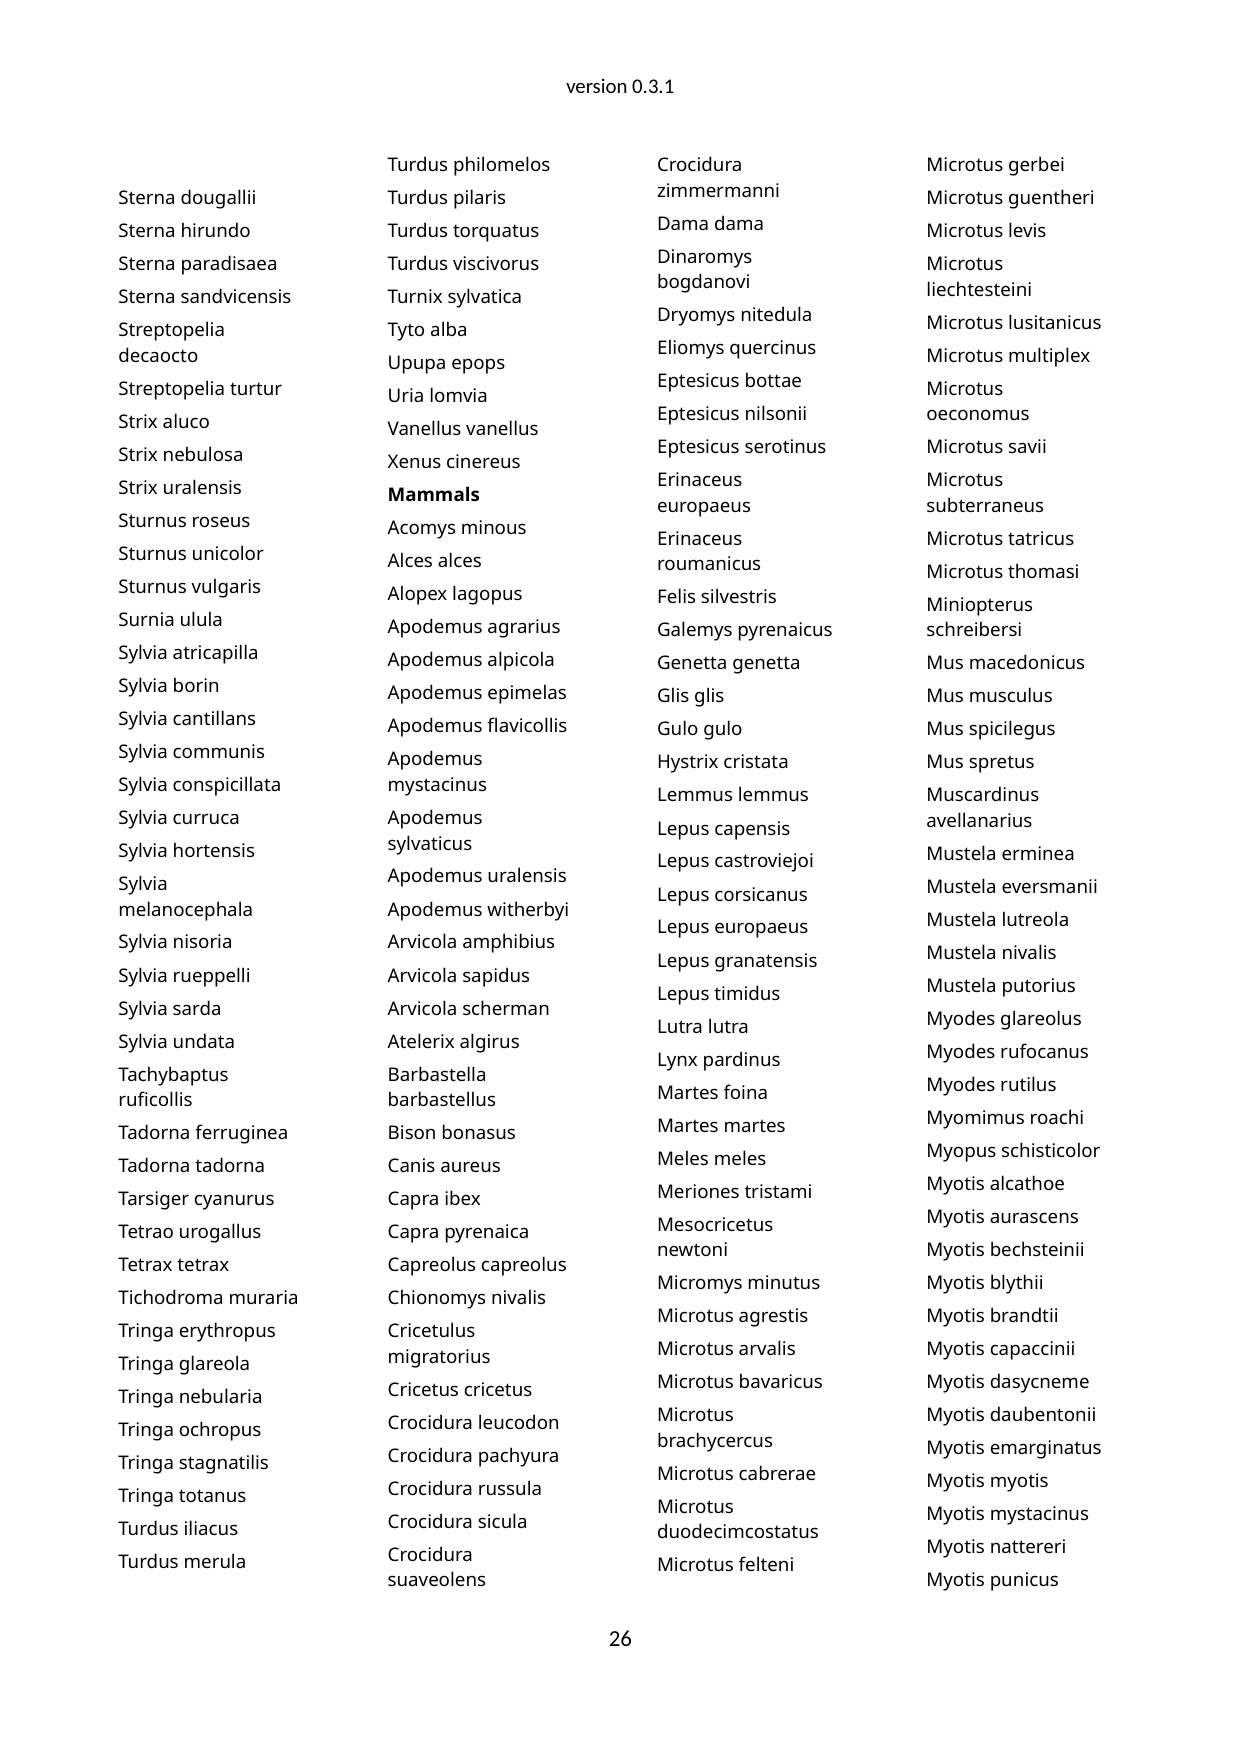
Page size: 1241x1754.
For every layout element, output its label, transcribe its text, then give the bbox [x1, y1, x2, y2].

table_cell Crocidura suaveolens [382, 1538, 577, 1596]
table_cell Apodemus agrarius [382, 610, 577, 643]
table_cell Tichodroma muraria [112, 1281, 308, 1314]
table_cell Genetta genetta [651, 646, 847, 679]
table_cell Myotis blythii [920, 1266, 1116, 1299]
table_cell Erinaceus europaeus [651, 463, 847, 521]
table_cell Muscardinus avellanarius [920, 778, 1116, 837]
table_cell Microtus savii [920, 430, 1116, 463]
table_cell Myodes rufocanus [920, 1035, 1116, 1068]
table_cell Microtus duodecimcostatus [651, 1490, 847, 1548]
table_cell Myotis punicus [920, 1563, 1116, 1596]
table_cell Eliomys quercinus [651, 331, 847, 364]
table_cell Gulo gulo [651, 712, 847, 745]
table_cell Eptesicus nilsonii [651, 397, 847, 430]
table_cell Myodes glareolus [920, 1002, 1116, 1035]
table_cell Turdus pilaris [382, 181, 577, 214]
table_cell Acomys minous [382, 511, 577, 544]
table_cell Microtus thomasi [920, 554, 1116, 587]
table_cell Myotis capaccinii [920, 1332, 1116, 1365]
table_cell Lynx pardinus [651, 1042, 847, 1075]
table_cell Tachybaptus ruficollis [112, 1057, 308, 1116]
table_cell Miniopterus schreibersi [920, 588, 1116, 646]
table_cell Dama dama [651, 206, 847, 239]
table_cell Martes martes [651, 1108, 847, 1141]
table_cell Strix nebulosa [112, 437, 308, 470]
table_cell Strix aluco [112, 404, 308, 437]
table_cell Mustela lutreola [920, 903, 1116, 936]
table_cell Myotis aurascens [920, 1200, 1116, 1233]
table_cell Sturnus vulgaris [112, 569, 308, 602]
table_cell Tetrao urogallus [112, 1215, 308, 1248]
table_cell Tringa stagnatilis [112, 1446, 308, 1479]
table_cell Myotis alcathoe [920, 1167, 1116, 1200]
table_cell Atelerix algirus [382, 1024, 577, 1057]
table_cell Apodemus mystacinus [382, 742, 577, 801]
table_cell Myotis mystacinus [920, 1497, 1116, 1530]
table_cell Microtus guentheri [920, 181, 1116, 214]
table_cell Cricetulus migratorius [382, 1314, 577, 1372]
table_cell Martes foina [651, 1075, 847, 1108]
table_cell Sylvia conspicillata [112, 768, 308, 801]
table_cell Arvicola sapidus [382, 958, 577, 991]
table_cell Myotis emarginatus [920, 1431, 1116, 1464]
table_cell Meles meles [651, 1141, 847, 1174]
table_cell Sylvia curruca [112, 801, 308, 833]
table_cell Microtus lusitanicus [920, 305, 1116, 338]
table_cell Tringa totanus [112, 1479, 308, 1512]
table_cell Turdus philomelos [382, 148, 577, 181]
table_cell Xenus cinereus [382, 445, 577, 478]
table_cell Mustela eversmanii [920, 870, 1116, 903]
table_cell Microtus multiplex [920, 338, 1116, 371]
table_cell Microtus bavaricus [651, 1365, 847, 1398]
table_cell Lepus corsicanus [651, 877, 847, 910]
table_cell Tringa erythropus [112, 1314, 308, 1347]
table_cell Sterna sandvicensis [112, 280, 308, 313]
table_cell Glis glis [651, 679, 847, 712]
table_cell Turdus merula [112, 1545, 308, 1578]
table_cell Lemmus lemmus [651, 778, 847, 811]
table_cell Galemys pyrenaicus [651, 613, 847, 646]
table_cell Myotis bechsteinii [920, 1233, 1116, 1266]
table_cell Cricetus cricetus [382, 1373, 577, 1405]
table_cell Sylvia rueppelli [112, 958, 308, 991]
table_cell Erinaceus roumanicus [651, 521, 847, 580]
table_cell Myopus schisticolor [920, 1134, 1116, 1167]
table_cell Mus musculus [920, 679, 1116, 712]
table_cell Felis silvestris [651, 580, 847, 613]
table_cell Meriones tristami [651, 1174, 847, 1207]
table_cell Myotis dasycneme [920, 1365, 1116, 1398]
table_cell Myotis daubentonii [920, 1398, 1116, 1431]
table_cell Turdus viscivorus [382, 247, 577, 280]
table_cell Turdus iliacus [112, 1512, 308, 1545]
table_cell Sylvia hortensis [112, 834, 308, 867]
table_cell Alces alces [382, 544, 577, 577]
table_cell Sterna dougallii [112, 181, 308, 214]
table_cell Myotis nattereri [920, 1530, 1116, 1563]
table_cell Apodemus sylvaticus [382, 801, 577, 859]
table_cell Apodemus flavicollis [382, 709, 577, 742]
table_cell Sterna hirundo [112, 214, 308, 247]
table_cell Sterna paradisaea [112, 247, 308, 280]
table_cell Microtus agrestis [651, 1299, 847, 1332]
table_cell Sylvia sarda [112, 991, 308, 1024]
table_cell Lepus timidus [651, 976, 847, 1009]
table_cell Bison bonasus [382, 1116, 577, 1149]
table_cell Capra pyrenaica [382, 1215, 577, 1248]
table_cell Myotis myotis [920, 1464, 1116, 1497]
table_cell Myodes rutilus [920, 1068, 1116, 1101]
table_cell Microtus cabrerae [651, 1456, 847, 1489]
table_cell Turnix sylvatica [382, 280, 577, 313]
table_cell Lepus granatensis [651, 943, 847, 976]
table_cell Tarsiger cyanurus [112, 1182, 308, 1215]
table_cell Streptopelia decaocto [112, 313, 308, 371]
table_cell Lepus capensis [651, 811, 847, 844]
table_cell Myomimus roachi [920, 1101, 1116, 1134]
table_cell Microtus gerbei [920, 148, 1116, 181]
table_cell Microtus subterraneus [920, 463, 1116, 521]
table_cell Uria lomvia [382, 379, 577, 412]
table_cell Canis aureus [382, 1149, 577, 1182]
table_cell Capreolus capreolus [382, 1248, 577, 1281]
table_cell Turdus torquatus [382, 214, 577, 247]
table_cell Crocidura russula [382, 1471, 577, 1504]
table_cell Strix uralensis [112, 470, 308, 503]
table_cell Arvicola scherman [382, 991, 577, 1024]
table_cell Mesocricetus newtoni [651, 1207, 847, 1266]
table_cell Sylvia borin [112, 669, 308, 701]
table_cell Dinaromys bogdanovi [651, 239, 847, 298]
table_cell Crocidura pachyura [382, 1439, 577, 1471]
table_cell Tyto alba [382, 313, 577, 346]
table_cell Sylvia communis [112, 735, 308, 767]
table_cell Alopex lagopus [382, 577, 577, 610]
table_cell Arvicola amphibius [382, 925, 577, 958]
table_cell Mus spicilegus [920, 712, 1116, 745]
table_cell Microtus tatricus [920, 521, 1116, 554]
table_cell Chionomys nivalis [382, 1281, 577, 1314]
table_cell Sylvia cantillans [112, 701, 308, 734]
table_cell Hystrix cristata [651, 745, 847, 778]
table_cell Sturnus roseus [112, 503, 308, 536]
table_cell Barbastella barbastellus [382, 1057, 577, 1116]
table_cell Tringa nebularia [112, 1380, 308, 1413]
table_cell Lepus castroviejoi [651, 844, 847, 877]
table_cell Crocidura leucodon [382, 1405, 577, 1438]
table_cell Mustela nivalis [920, 936, 1116, 969]
table_cell Tringa ochropus [112, 1413, 308, 1446]
table_cell Micromys minutus [651, 1266, 847, 1299]
table_cell Microtus felteni [651, 1548, 847, 1581]
table_cell Microtus arvalis [651, 1332, 847, 1365]
table_cell Surnia ulula [112, 603, 308, 635]
table_cell Tringa glareola [112, 1347, 308, 1380]
table_cell Sylvia undata [112, 1024, 308, 1057]
table_cell Lutra lutra [651, 1009, 847, 1042]
table_cell Apodemus witherbyi [382, 892, 577, 925]
table_cell Microtus levis [920, 214, 1116, 247]
table_cell [112, 148, 308, 181]
table_cell Mammals [382, 478, 577, 511]
table_cell Sturnus unicolor [112, 536, 308, 569]
table_cell Tetrax tetrax [112, 1248, 308, 1281]
table_cell Dryomys nitedula [651, 298, 847, 331]
table_cell Crocidura zimmermanni [651, 148, 847, 206]
table_cell Microtus liechtesteini [920, 247, 1116, 305]
table_cell Eptesicus bottae [651, 364, 847, 397]
table_cell Sylvia nisoria [112, 925, 308, 958]
table_cell Mus spretus [920, 745, 1116, 778]
table_cell Lepus europaeus [651, 910, 847, 943]
table_cell Eptesicus serotinus [651, 430, 847, 463]
table_cell Sylvia melanocephala [112, 867, 308, 925]
table_cell Sylvia atricapilla [112, 635, 308, 668]
table_cell Mustela putorius [920, 969, 1116, 1002]
table_cell Microtus oeconomus [920, 371, 1116, 430]
table_cell Mustela erminea [920, 837, 1116, 869]
table_cell Apodemus uralensis [382, 859, 577, 892]
table_cell Crocidura sicula [382, 1505, 577, 1537]
table_cell Streptopelia turtur [112, 371, 308, 404]
table_cell Mus macedonicus [920, 646, 1116, 679]
table_cell Apodemus epimelas [382, 676, 577, 709]
table_cell Upupa epops [382, 346, 577, 379]
table_cell Capra ibex [382, 1182, 577, 1215]
table_cell Vanellus vanellus [382, 412, 577, 445]
table_cell Apodemus alpicola [382, 643, 577, 676]
table_cell Myotis brandtii [920, 1299, 1116, 1332]
table_cell Microtus brachycercus [651, 1398, 847, 1456]
table_cell Tadorna ferruginea [112, 1116, 308, 1149]
table_cell Tadorna tadorna [112, 1149, 308, 1182]
